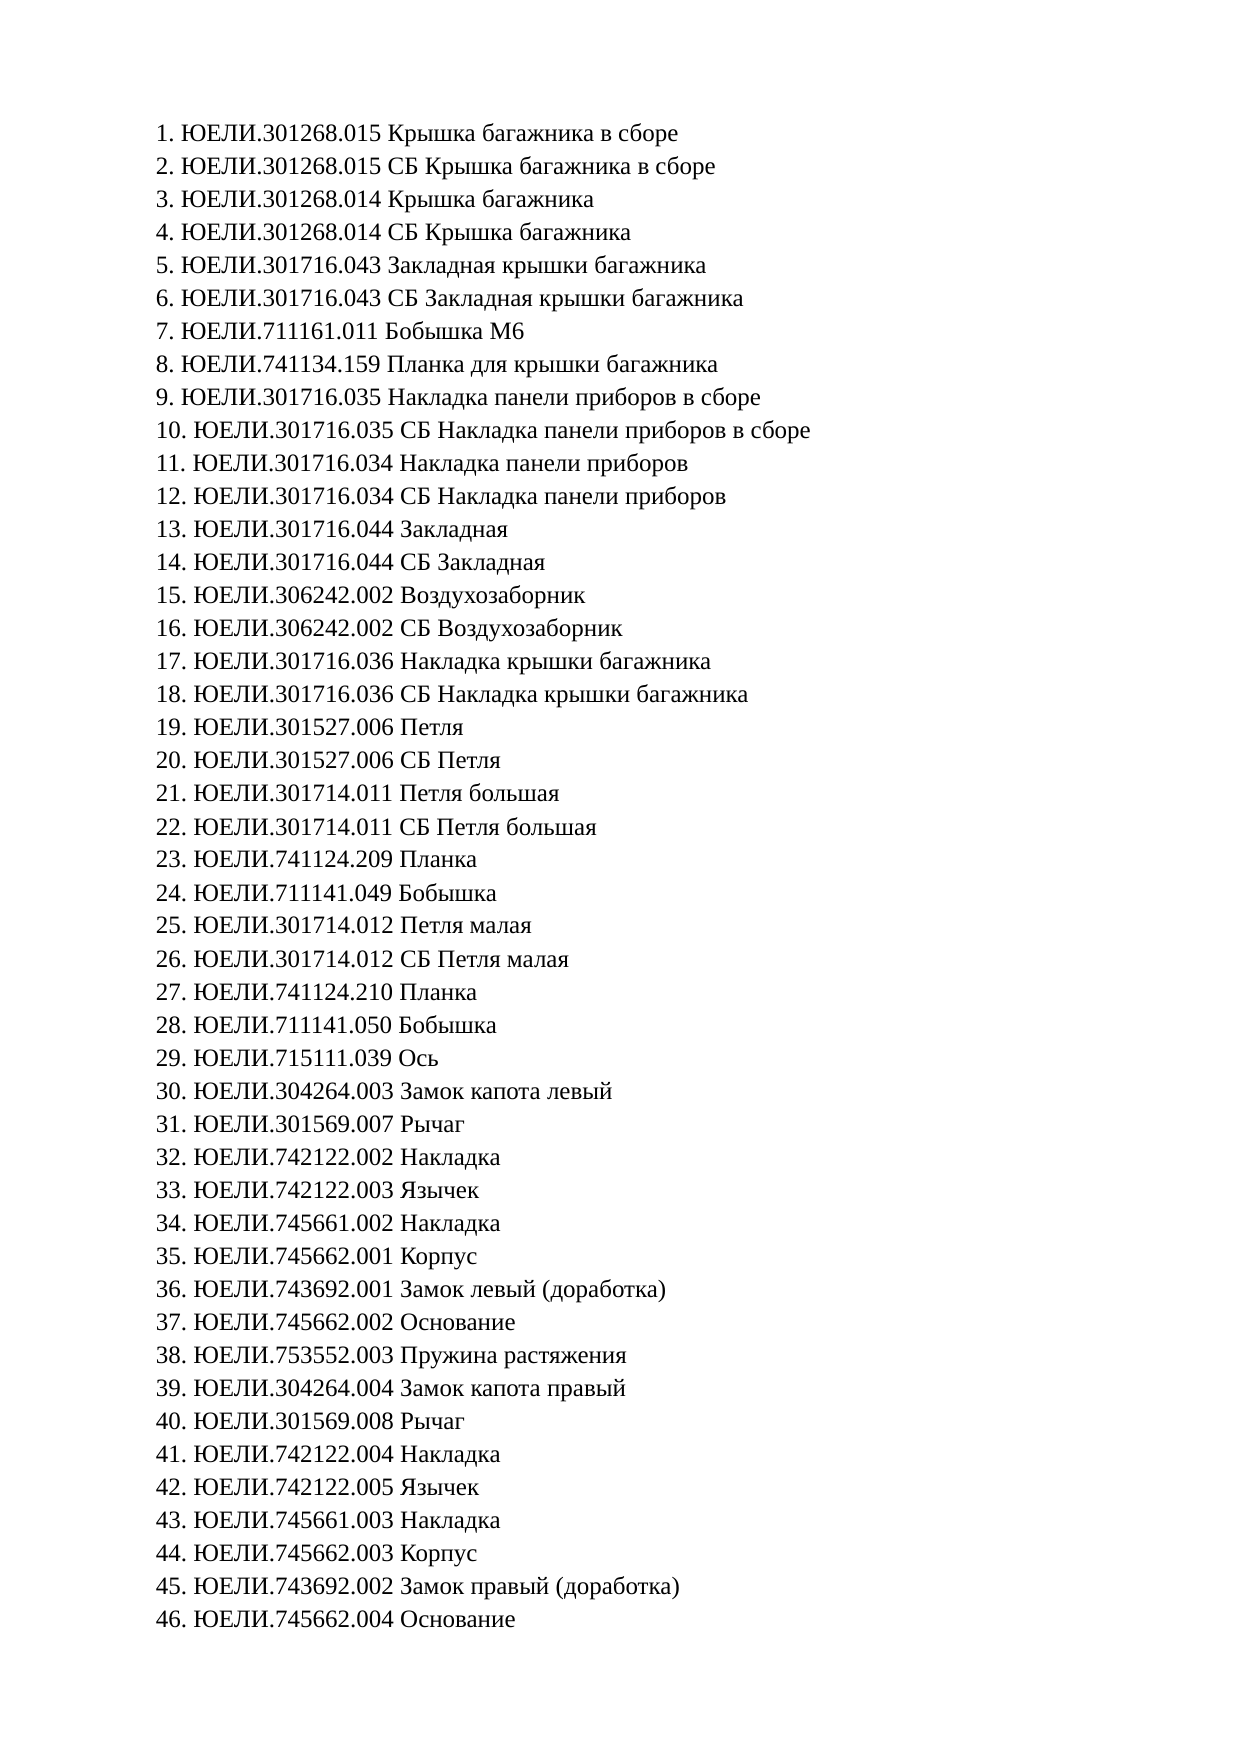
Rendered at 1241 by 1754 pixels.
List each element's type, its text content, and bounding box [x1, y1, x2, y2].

list ЮЕЛИ.301714.012 СБ Петля малая [156, 944, 1122, 972]
list ЮЕЛИ.745662.004 Основание [156, 1604, 1122, 1633]
list ЮЕЛИ.745662.002 Основание [156, 1307, 1122, 1336]
list ЮЕЛИ.301714.011 СБ Петля большая [156, 812, 1122, 840]
list ЮЕЛИ.301268.014 СБ Крышка багажника [156, 217, 1122, 246]
list ЮЕЛИ.742122.003 Язычек [156, 1175, 1122, 1203]
list ЮЕЛИ.743692.002 Замок правый (доработка) [156, 1571, 1122, 1600]
list ЮЕЛИ.741124.209 Планка [156, 844, 1122, 873]
list ЮЕЛИ.306242.002 Воздухозаборник [156, 580, 1122, 609]
list ЮЕЛИ.304264.003 Замок капота левый [156, 1076, 1122, 1104]
list ЮЕЛИ.301716.035 Накладка панели приборов в сборе [156, 382, 1122, 411]
list ЮЕЛИ.745661.002 Накладка [156, 1208, 1122, 1237]
list ЮЕЛИ.711161.011 Бобышка М6 [156, 316, 1122, 345]
list ЮЕЛИ.301716.044 СБ Закладная [156, 547, 1122, 576]
list ЮЕЛИ.306242.002 СБ Воздухозаборник [156, 613, 1122, 642]
list ЮЕЛИ.301268.015 СБ Крышка багажника в сборе [156, 151, 1122, 180]
list ЮЕЛИ.301716.036 СБ Накладка крышки багажника [156, 679, 1122, 708]
list ЮЕЛИ.741124.210 Планка [156, 977, 1122, 1005]
list ЮЕЛИ.301716.036 Накладка крышки багажника [156, 646, 1122, 675]
list ЮЕЛИ.743692.001 Замок левый (доработка) [156, 1274, 1122, 1303]
list ЮЕЛИ.745662.003 Корпус [156, 1538, 1122, 1567]
list ЮЕЛИ.301268.014 Крышка багажника [156, 184, 1122, 213]
list ЮЕЛИ.741134.159 Планка для крышки багажника [156, 349, 1122, 378]
list ЮЕЛИ.301527.006 Петля [156, 712, 1122, 741]
list ЮЕЛИ.301716.035 СБ Накладка панели приборов в сборе [156, 415, 1122, 444]
list ЮЕЛИ.301716.034 Накладка панели приборов [156, 448, 1122, 477]
list ЮЕЛИ.301569.007 Рычаг [156, 1109, 1122, 1137]
list ЮЕЛИ.301716.034 СБ Накладка панели приборов [156, 481, 1122, 510]
list ЮЕЛИ.301716.044 Закладная [156, 514, 1122, 543]
list ЮЕЛИ.301268.015 Крышка багажника в сборе [156, 118, 1122, 147]
list ЮЕЛИ.715111.039 Ось [156, 1043, 1122, 1071]
list ЮЕЛИ.742122.002 Накладка [156, 1142, 1122, 1171]
list ЮЕЛИ.301716.043 Закладная крышки багажника [156, 250, 1122, 279]
list ЮЕЛИ.753552.003 Пружина растяжения [156, 1340, 1122, 1369]
list ЮЕЛИ.711141.050 Бобышка [156, 1010, 1122, 1038]
list ЮЕЛИ.711141.049 Бобышка [156, 878, 1122, 906]
list ЮЕЛИ.301714.012 Петля малая [156, 911, 1122, 939]
list ЮЕЛИ.301714.011 Петля большая [156, 778, 1122, 807]
list ЮЕЛИ.745661.003 Накладка [156, 1505, 1122, 1534]
list ЮЕЛИ.301569.008 Рычаг [156, 1406, 1122, 1435]
list ЮЕЛИ.742122.004 Накладка [156, 1439, 1122, 1468]
list ЮЕЛИ.301716.043 СБ Закладная крышки багажника [156, 283, 1122, 312]
list ЮЕЛИ.304264.004 Замок капота правый [156, 1373, 1122, 1402]
list ЮЕЛИ.742122.005 Язычек [156, 1472, 1122, 1501]
list ЮЕЛИ.301527.006 СБ Петля [156, 746, 1122, 774]
list ЮЕЛИ.745662.001 Корпус [156, 1241, 1122, 1269]
